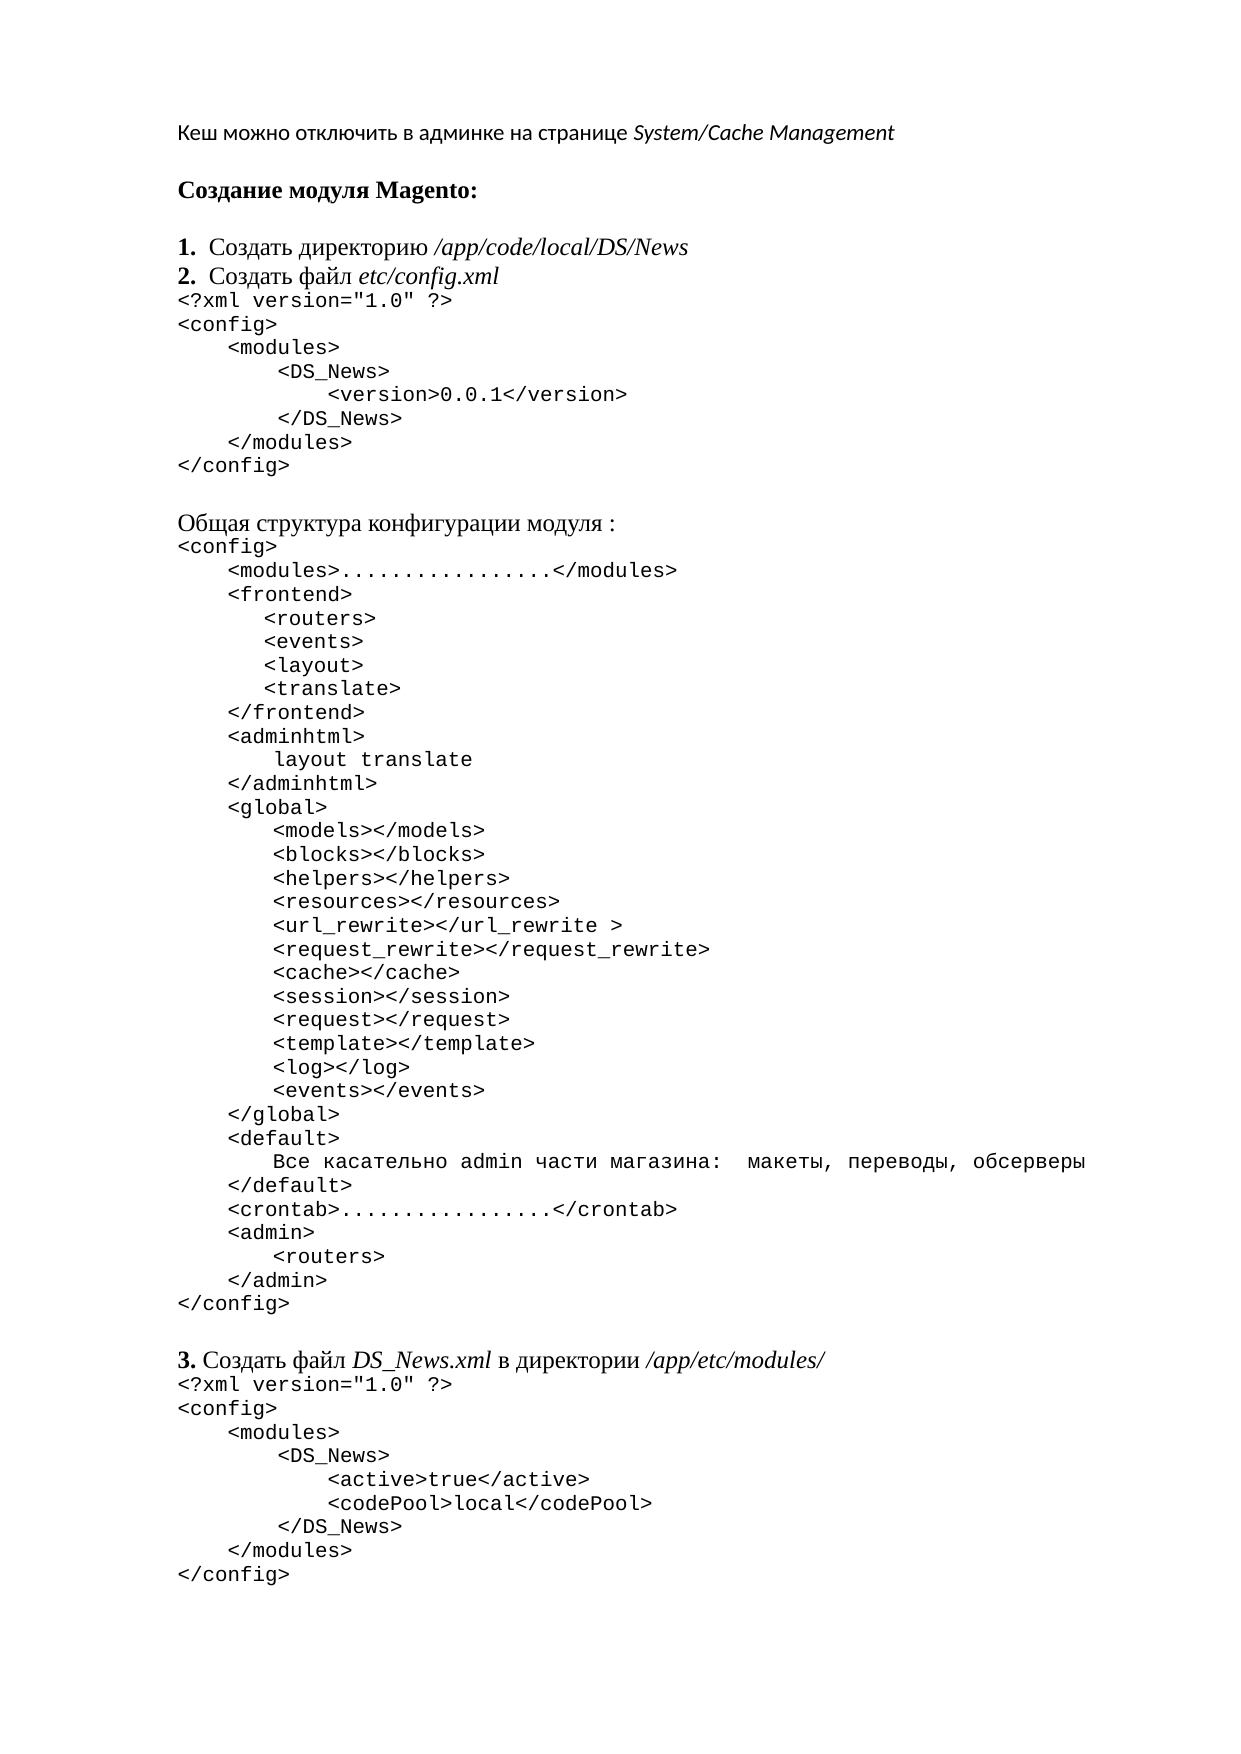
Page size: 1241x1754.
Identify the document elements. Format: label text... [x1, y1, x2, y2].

text Общая структура конфигурации модуля : [177, 508, 1152, 537]
text </modules> [177, 432, 1152, 455]
text <translate> [251, 678, 1152, 702]
text <models></models> [177, 820, 1152, 844]
text <cache></cache> [177, 962, 1152, 986]
text <url_rewrite></url_rewrite > [177, 915, 1152, 938]
text 1. Создать директорию /app/code/local/DS/News [177, 232, 1152, 261]
text <modules> [177, 337, 1152, 361]
text </default> <crontab>.................</crontab> <admin> [177, 1175, 1152, 1246]
text Кеш можно отключить в админке на странице System/Cache Management [177, 118, 1152, 146]
text </modules> [177, 1540, 1152, 1563]
text <config> [177, 1398, 1152, 1422]
text <modules> [177, 1422, 1152, 1445]
text <config> <modules>.................</modules> <frontend> [177, 537, 1152, 607]
text <config> [177, 313, 1152, 337]
text </DS_News> [177, 408, 1152, 432]
text <layout> [251, 655, 1152, 678]
text <blocks></blocks> [177, 844, 1152, 868]
text <DS_News> [177, 361, 1152, 384]
text Создание модуля Magento: [177, 175, 1152, 204]
text <request_rewrite></request_rewrite> [177, 938, 1152, 962]
text </global> <default> [177, 1104, 1152, 1151]
text </frontend> <adminhtml> [177, 702, 1152, 749]
text 2. Создать файл etc/config.xml [177, 261, 1152, 290]
text </config> [177, 455, 1152, 479]
text <codePool>local</codePool> [177, 1493, 1152, 1516]
text </admin> </config> [177, 1269, 1152, 1317]
text <routers> [251, 607, 1152, 631]
text </DS_News> [177, 1516, 1152, 1540]
text <session></session> [177, 986, 1152, 1009]
text <routers> [177, 1246, 1152, 1269]
text <resources></resources> [177, 891, 1152, 915]
text <?xml version="1.0" ?> [177, 290, 1152, 313]
text <DS_News> [177, 1445, 1152, 1469]
text <request></request> [177, 1009, 1152, 1033]
text <events> [251, 631, 1152, 655]
text <?xml version="1.0" ?> [177, 1374, 1152, 1398]
text <log></log> [177, 1057, 1152, 1080]
text <helpers></helpers> [177, 868, 1152, 891]
text <version>0.0.1</version> [177, 384, 1152, 408]
text 3. Создать файл DS_News.xml в директории /app/etc/modules/ [177, 1346, 1152, 1374]
text Все касательно admin части магазина: макеты, переводы, обсерверы [177, 1151, 1152, 1175]
text <events></events> [177, 1080, 1152, 1104]
text </adminhtml> <global> [177, 773, 1152, 820]
text layout translate [177, 749, 1152, 773]
text <active>true</active> [177, 1469, 1152, 1493]
text <template></template> [177, 1033, 1152, 1057]
text </config> [177, 1563, 1152, 1587]
